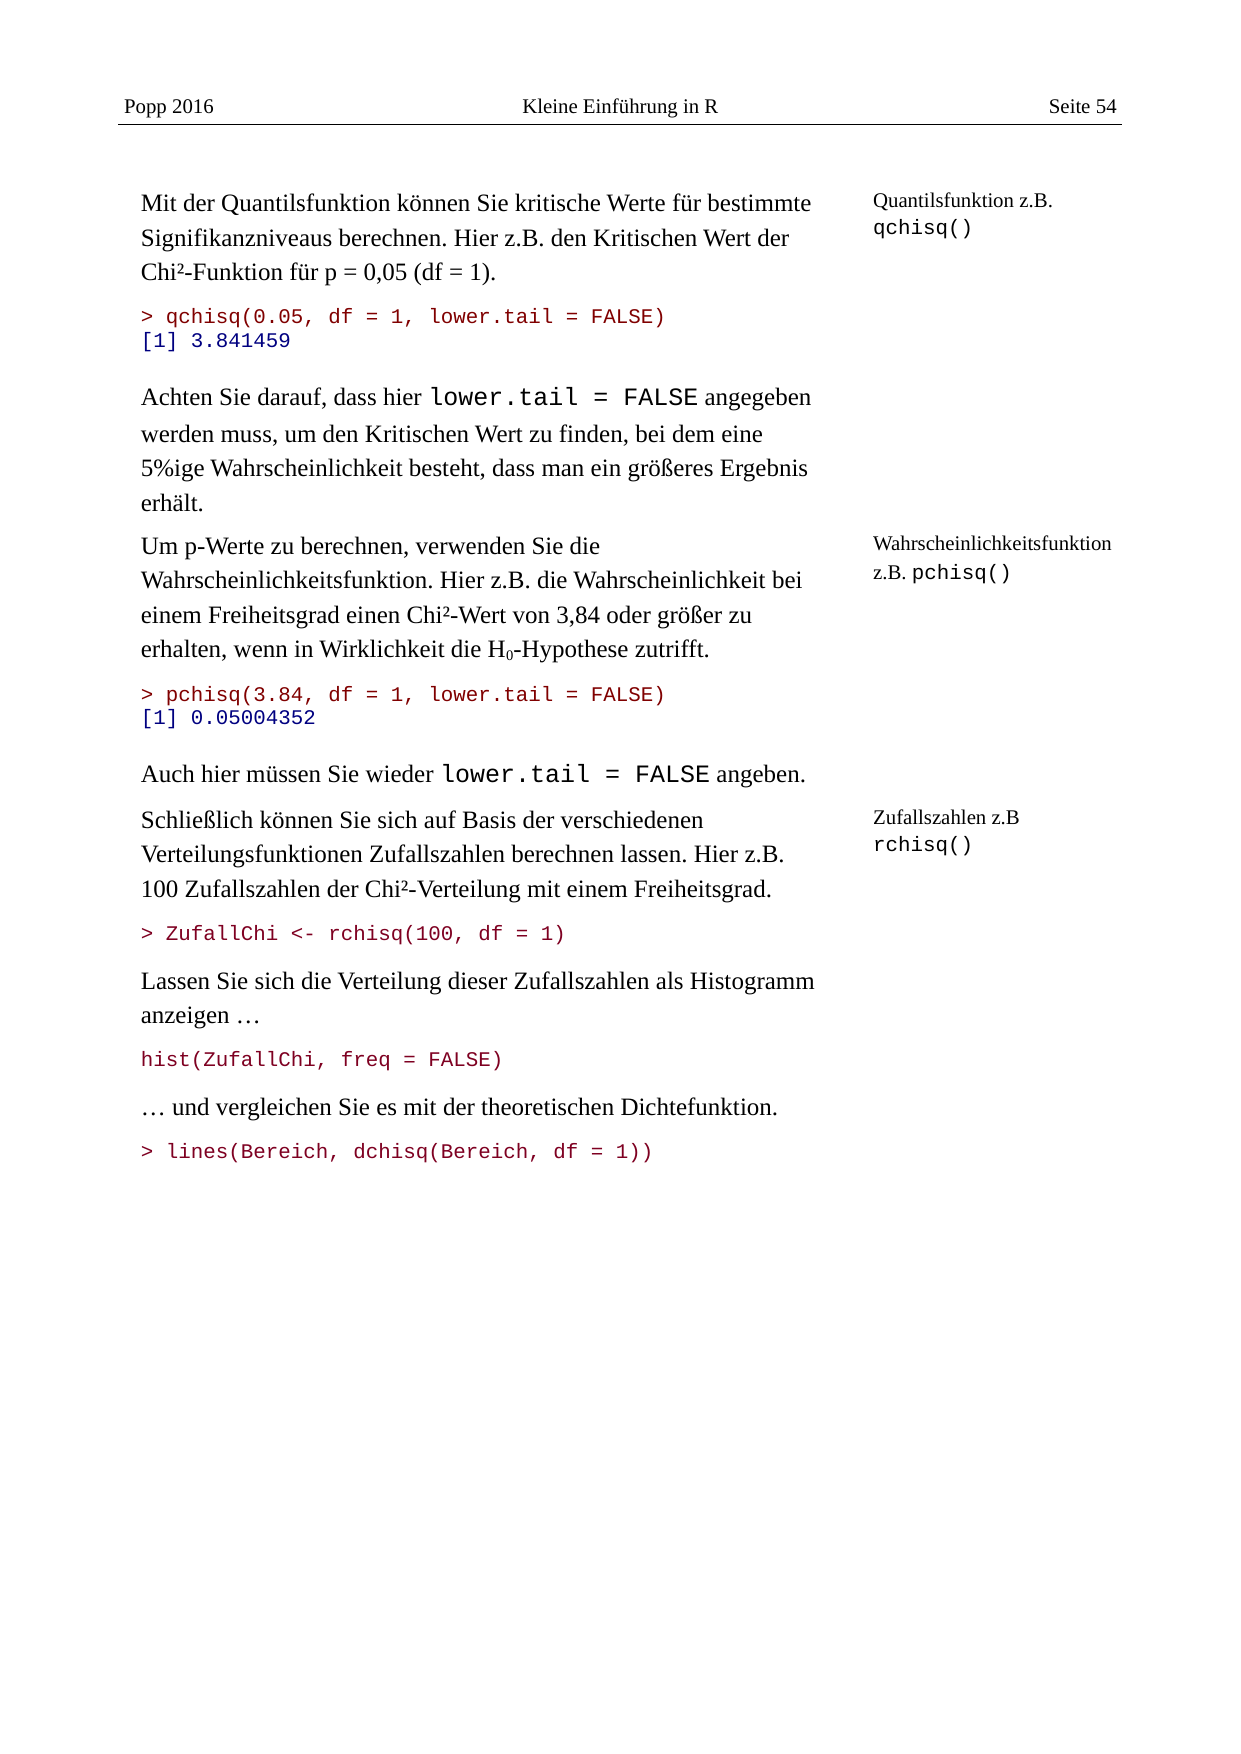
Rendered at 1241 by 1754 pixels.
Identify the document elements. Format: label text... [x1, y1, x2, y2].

table_cell Um p-Werte zu berechnen, verwenden Sie die Wahrscheinlichkeitsfunktion. Hier z.B. die Wahrscheinlichkeit bei einem Freiheitsgrad einen Chi²-Wert von 3,84 oder größer zu erhalten, wenn in Wirklichkeit die H0-Hypothese zutrifft. > pchisq(3.84, df = 1, lower.tail = FALSE) [1] 0.05004352 Auch hier müssen Sie wieder lower.tail = FALSE angeben. [141, 531, 855, 805]
table_cell Die Dichtefunktion können Sie verwenden, um die Verteilungsfunktion über einen beliebigen Wertebereich darzustellen. Hier z.B. Die Chi²-Funktion mit einem Freiheitsgrad als Grafik. > Bereich <- seq(0, 8, 0.01) > plot(Bereich, dchisq(Bereich, df = 1), type = "l") [141, 159, 855, 188]
table_cell [855, 159, 1123, 188]
table_cell Schließlich können Sie sich auf Basis der verschiedenen Verteilungsfunktionen Zufallszahlen berechnen lassen. Hier z.B. 100 Zufallszahlen der Chi²-Verteilung mit einem Freiheitsgrad. > ZufallChi <- rchisq(100, df = 1) Lassen Sie sich die Verteilung dieser Zufallszahlen als Histogramm anzeigen … hist(ZufallChi, freq = FALSE) … und vergleichen Sie es mit der theoretischen Dichtefunktion. > lines(Bereich, dchisq(Bereich, df = 1)) [141, 805, 855, 1180]
table_cell Zufallszahlen z.B rchisq() [855, 805, 1123, 1180]
table_cell Wahrscheinlichkeitsfunktion z.B. pchisq() [855, 531, 1123, 805]
table_cell Mit der Quantilsfunktion können Sie kritische Werte für bestimmte Signifikanzniveaus berechnen. Hier z.B. den Kritischen Wert der Chi²-Funktion für p = 0,05 (df = 1). > qchisq(0.05, df = 1, lower.tail = FALSE) [1] 3.841459 Achten Sie darauf, dass hier lower.tail = FALSE angegeben werden muss, um den Kritischen Wert zu finden, bei dem eine 5%ige Wahrscheinlichkeit besteht, dass man ein größeres Ergebnis erhält. [141, 188, 855, 531]
table_cell Quantilsfunktion z.B. qchisq() [855, 188, 1123, 531]
